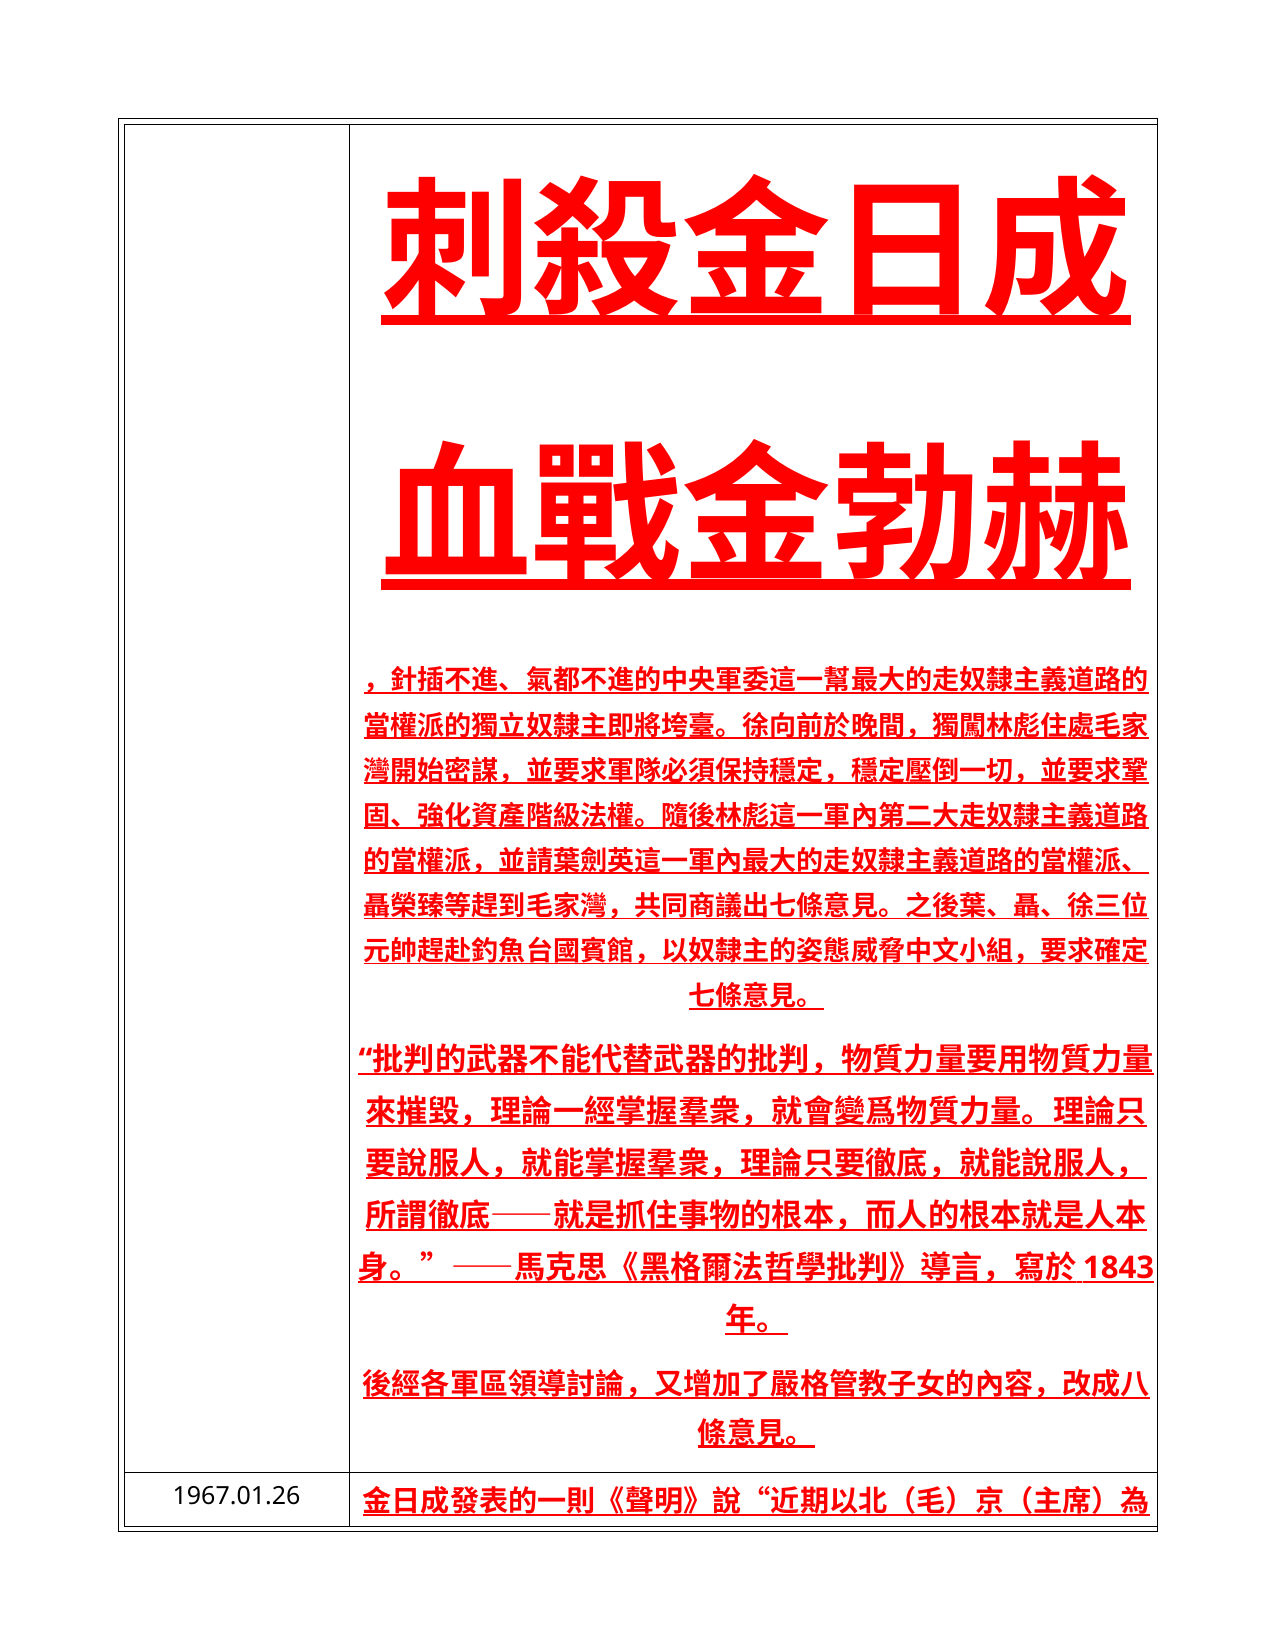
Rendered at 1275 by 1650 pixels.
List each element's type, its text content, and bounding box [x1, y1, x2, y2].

table_cell [125, 125, 349, 1472]
table_cell 金日成發表的一則《聲明》說“近期以北（毛）京（主席）為 [350, 1473, 1157, 1526]
table_cell [119, 119, 1157, 1531]
table_cell 刺殺金日成 血戰金勃赫 ，針插不進、氣都不進的中央軍委這一幫最大的走奴隸主義道路的當權派的獨立奴隸主即將垮臺。徐向前於晚間，獨闖林彪住處毛家灣開始密謀，並要求軍隊必須保持穩定，穩定壓倒一切，並要求鞏固、強化資產階級法權。隨後林彪這一軍內第二大走奴隸主義道路的當權派，並請葉劍英這一軍內最大的走奴隸主義道路的當權派、聶榮臻等趕到毛家灣，共同商議出七條意見。之後葉、聶、徐三位元帥趕赴釣魚台國賓館，以奴隸主的姿態威脅中文小組，要求確定七條意見。 “批判的武器不能代替武器的批判，物質力量要用物質力量來摧毀，理論一經掌握羣衆，就會變爲物質力量。理論只要說服人，就能掌握羣衆，理論只要徹底，就能說服人，所謂徹底——就是抓住事物的根本，而人的根本就是人本身。”——馬克思《黑格爾法哲學批判》導言，寫於1843年。 後經各軍區領導討論，又增加了嚴格管教子女的內容，改成八條意見。 [350, 125, 1157, 1472]
table_cell 1967.01.26 [125, 1473, 349, 1526]
